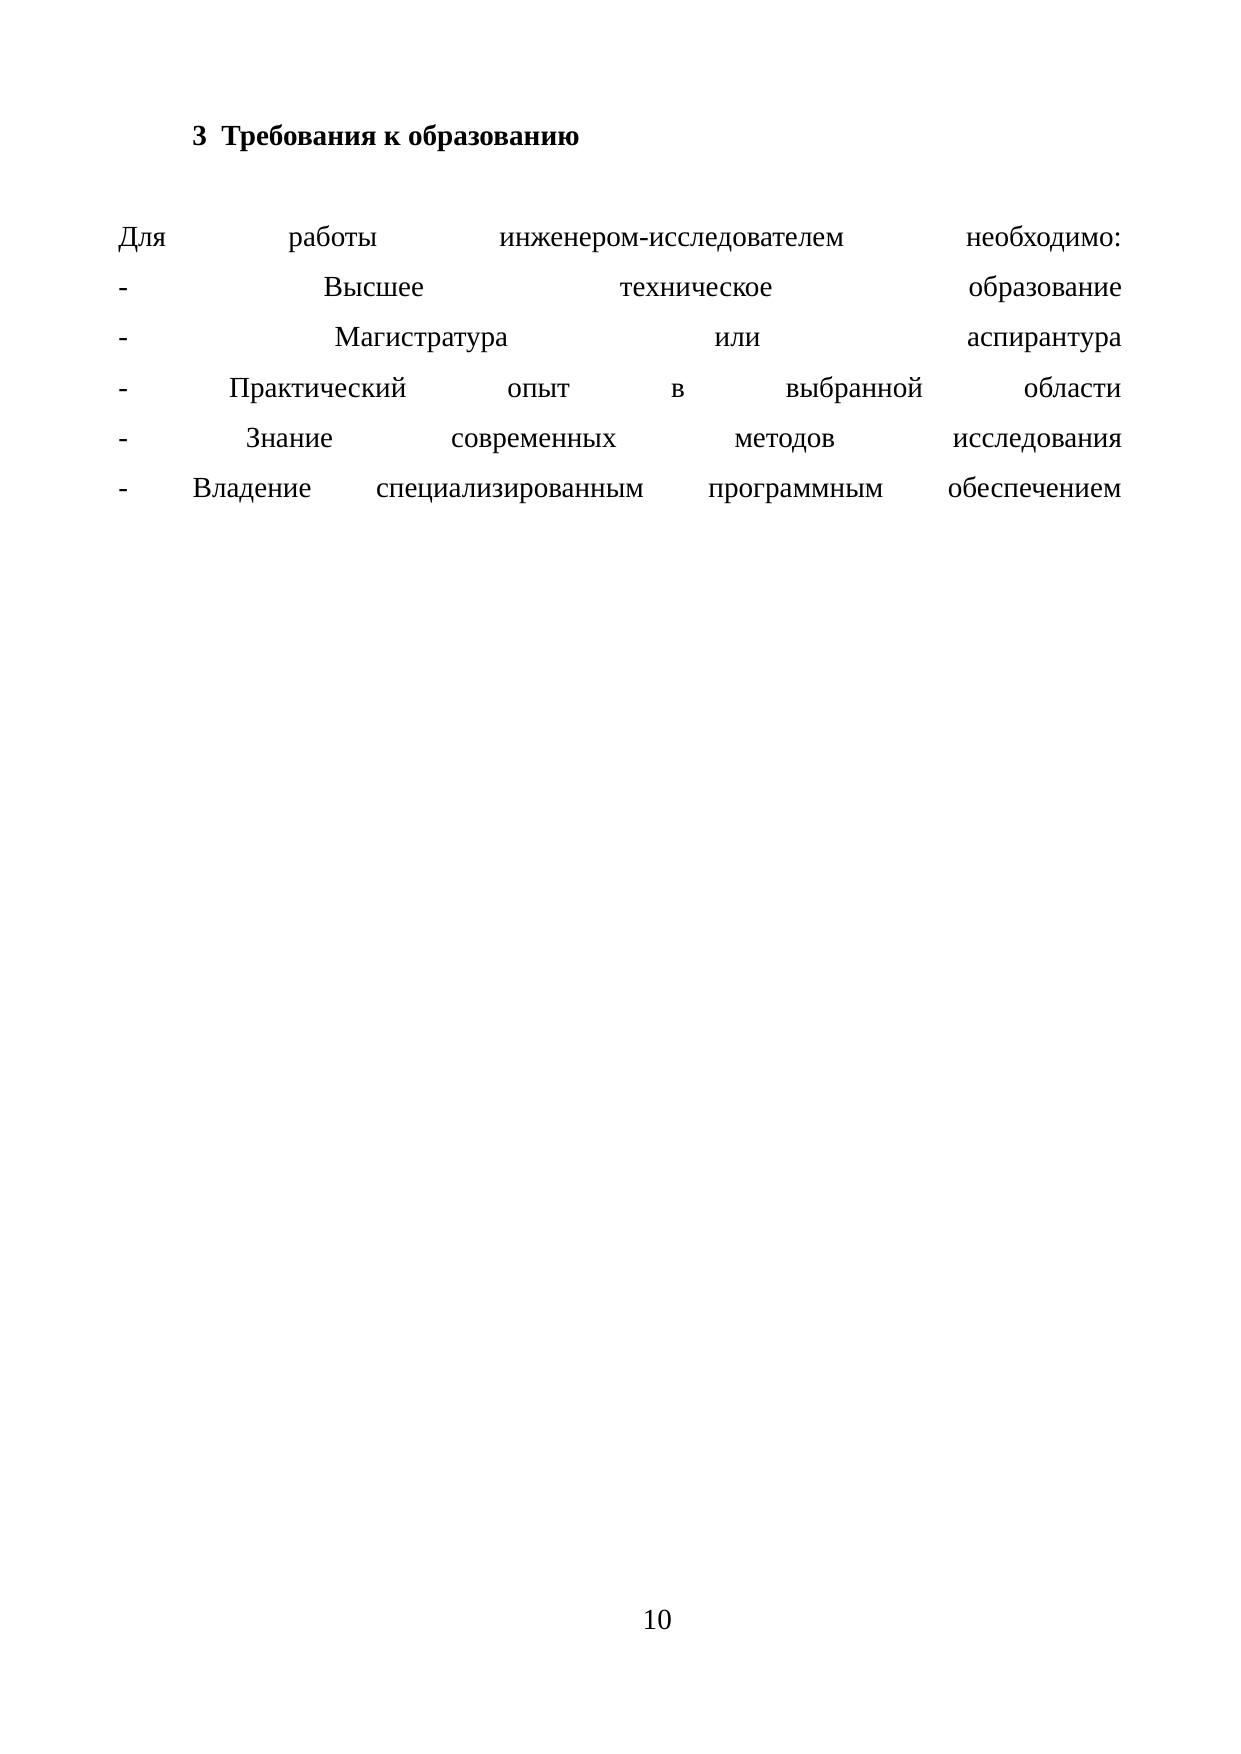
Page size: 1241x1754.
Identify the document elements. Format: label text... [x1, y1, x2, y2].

subtitle Требования к образованию [118, 118, 1122, 152]
text Для работы инженером-исследователем необходимо: - Высшее техническое образование - Магистратура или аспирантура - Практический опыт в выбранной области - Знание современных методов исследования - Владение специализированным программным обеспечением [118, 168, 1122, 554]
